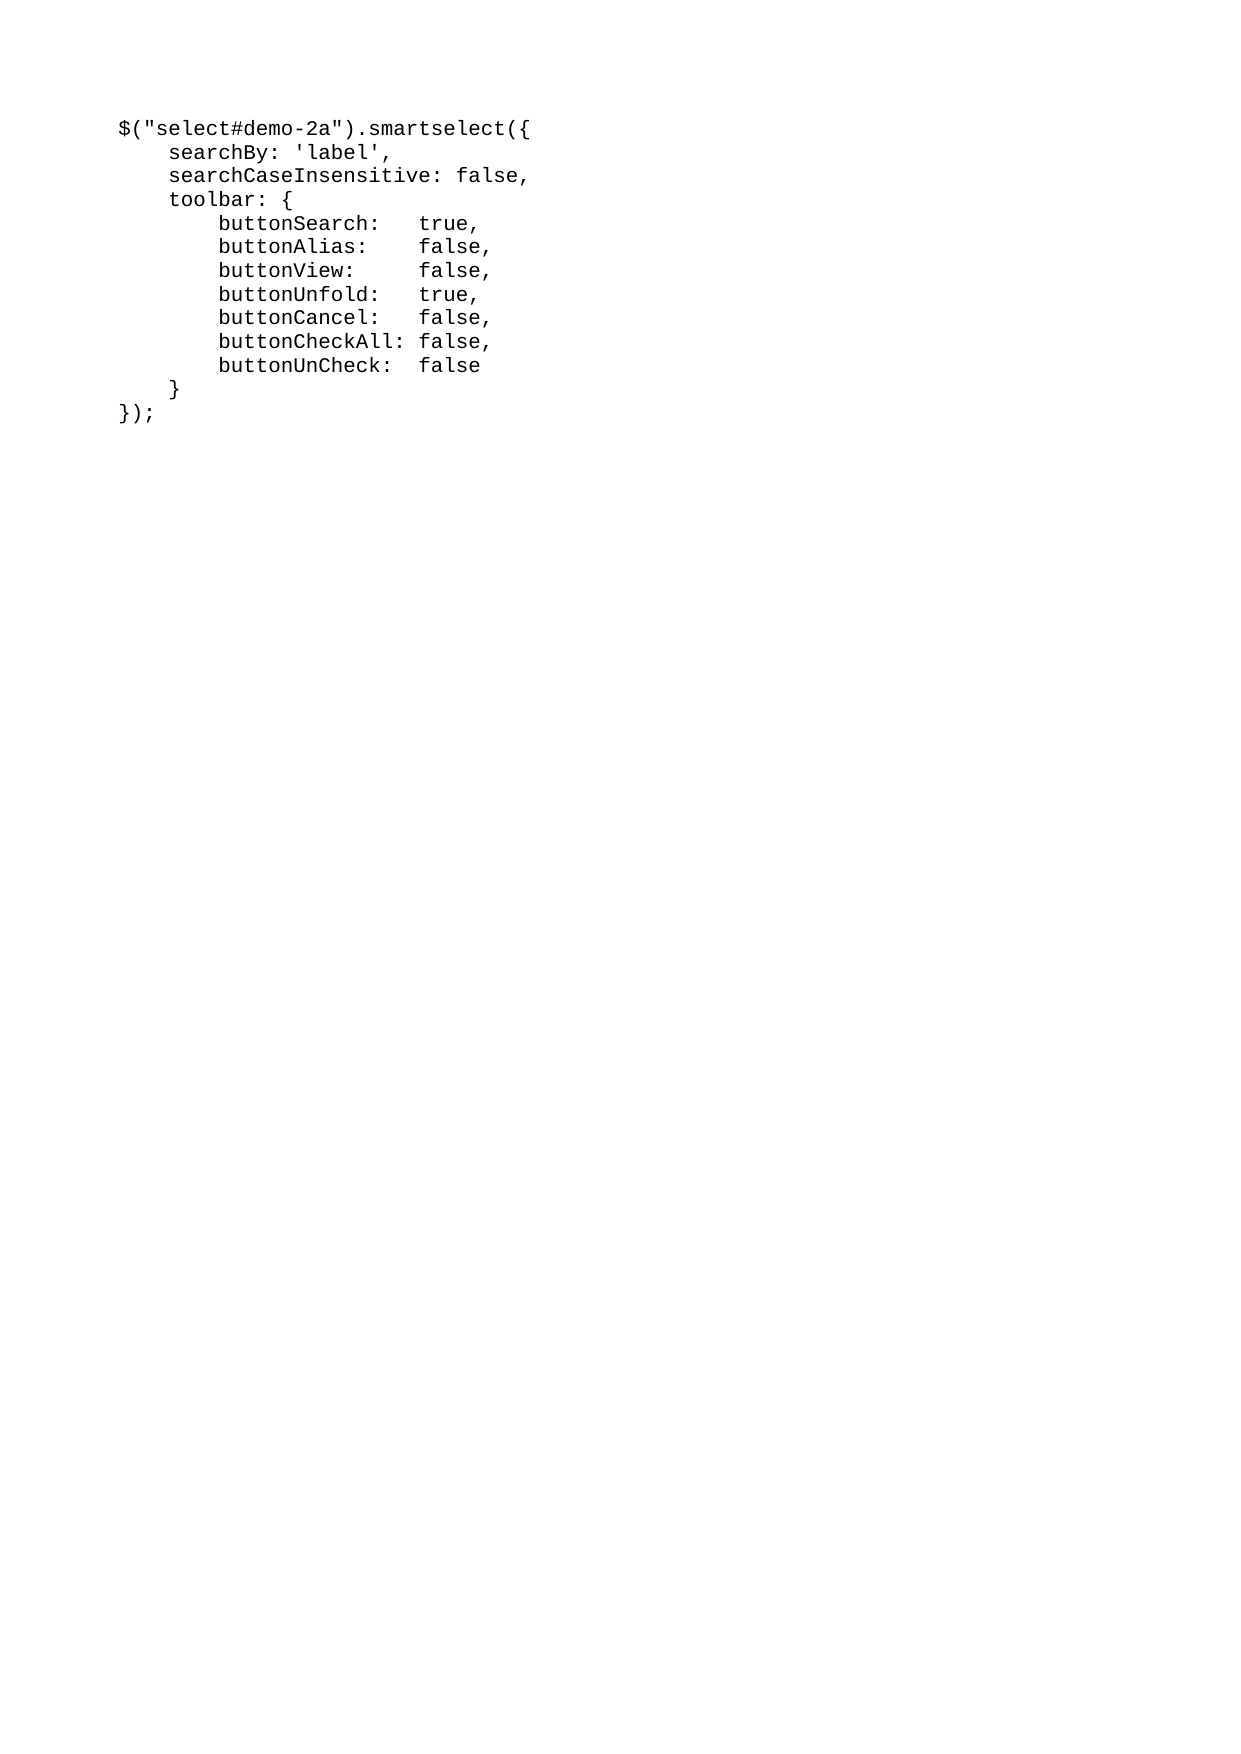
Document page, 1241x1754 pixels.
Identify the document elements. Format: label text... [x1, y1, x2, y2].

text buttonCancel: false, [118, 307, 1122, 331]
text buttonSearch: true, [118, 213, 1122, 236]
text buttonAlias: false, [118, 236, 1122, 260]
text buttonUnfold: true, [118, 284, 1122, 307]
text searchBy: 'label', [118, 142, 1122, 165]
text }); [118, 402, 1122, 426]
text } [118, 378, 1122, 402]
text buttonCheckAll: false, [118, 331, 1122, 354]
text buttonUnCheck: false [118, 354, 1122, 378]
text searchCaseInsensitive: false, [118, 165, 1122, 189]
text buttonView: false, [118, 260, 1122, 284]
text toolbar: { [118, 189, 1122, 213]
text $("select#demo-2a").smartselect({ [118, 118, 1122, 142]
